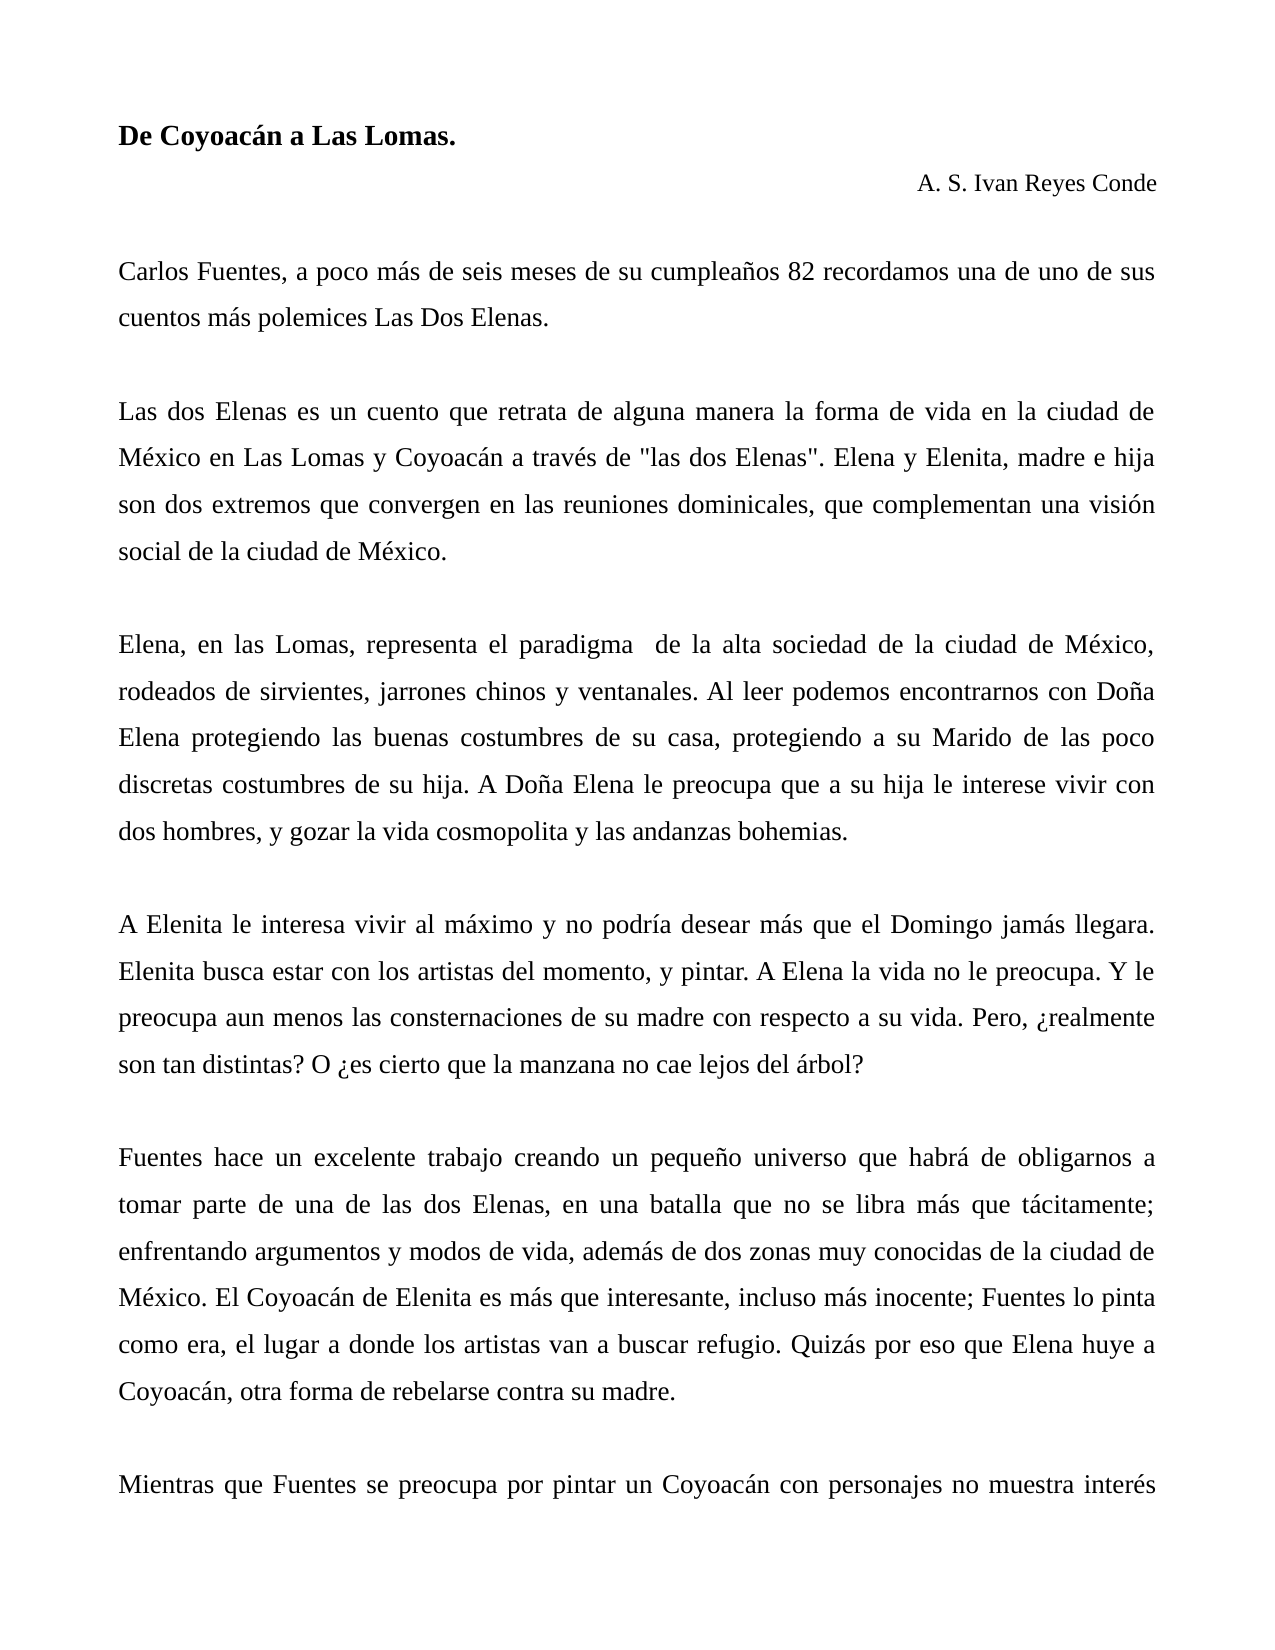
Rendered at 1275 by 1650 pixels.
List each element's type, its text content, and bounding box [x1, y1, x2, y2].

text Elena, en las Lomas, representa el paradigma de la alta sociedad de la ciudad de México, rodeados de sirvientes, jarrones chinos y ventanales. Al leer podemos encontrarnos con Doña Elena protegiendo las buenas costumbres de su casa, protegiendo a su Marido de las poco discretas costumbres de su hija. A Doña Elena le preocupa que a su hija le interese vivir con dos hombres, y gozar la vida cosmopolita y las andanzas bohemias. [118, 628, 1157, 846]
text A. S. Ivan Reyes Conde [118, 168, 1157, 197]
text Fuentes hace un excelente trabajo creando un pequeño universo que habrá de obligarnos a tomar parte de una de las dos Elenas, en una batalla que no se libra más que tácitamente; enfrentando argumentos y modos de vida, además de dos zonas muy conocidas de la ciudad de México. El Coyoacán de Elenita es más que interesante, incluso más inocente; Fuentes lo pinta como era, el lugar a donde los artistas van a buscar refugio. Quizás por eso que Elena huye a Coyoacán, otra forma de rebelarse contra su madre. [118, 1141, 1157, 1406]
text A Elenita le interesa vivir al máximo y no podría desear más que el Domingo jamás llegara. Elenita busca estar con los artistas del momento, y pintar. A Elena la vida no le preocupa. Y le preocupa aun menos las consternaciones de su madre con respecto a su vida. Pero, ¿realmente son tan distintas? O ¿es cierto que la manzana no cae lejos del árbol? [118, 908, 1157, 1079]
text Mientras que Fuentes se preocupa por pintar un Coyoacán con personajes no muestra interés [118, 1468, 1157, 1499]
text Carlos Fuentes, a poco más de seis meses de su cumpleaños 82 recordamos una de uno de sus cuentos más polemices Las Dos Elenas. [118, 255, 1157, 332]
text Las dos Elenas es un cuento que retrata de alguna manera la forma de vida en la ciudad de México en Las Lomas y Coyoacán a través de "las dos Elenas". Elena y Elenita, madre e hija son dos extremos que convergen en las reuniones dominicales, que complementan una visión social de la ciudad de México. [118, 395, 1157, 566]
text De Coyoacán a Las Lomas. [118, 118, 1157, 152]
